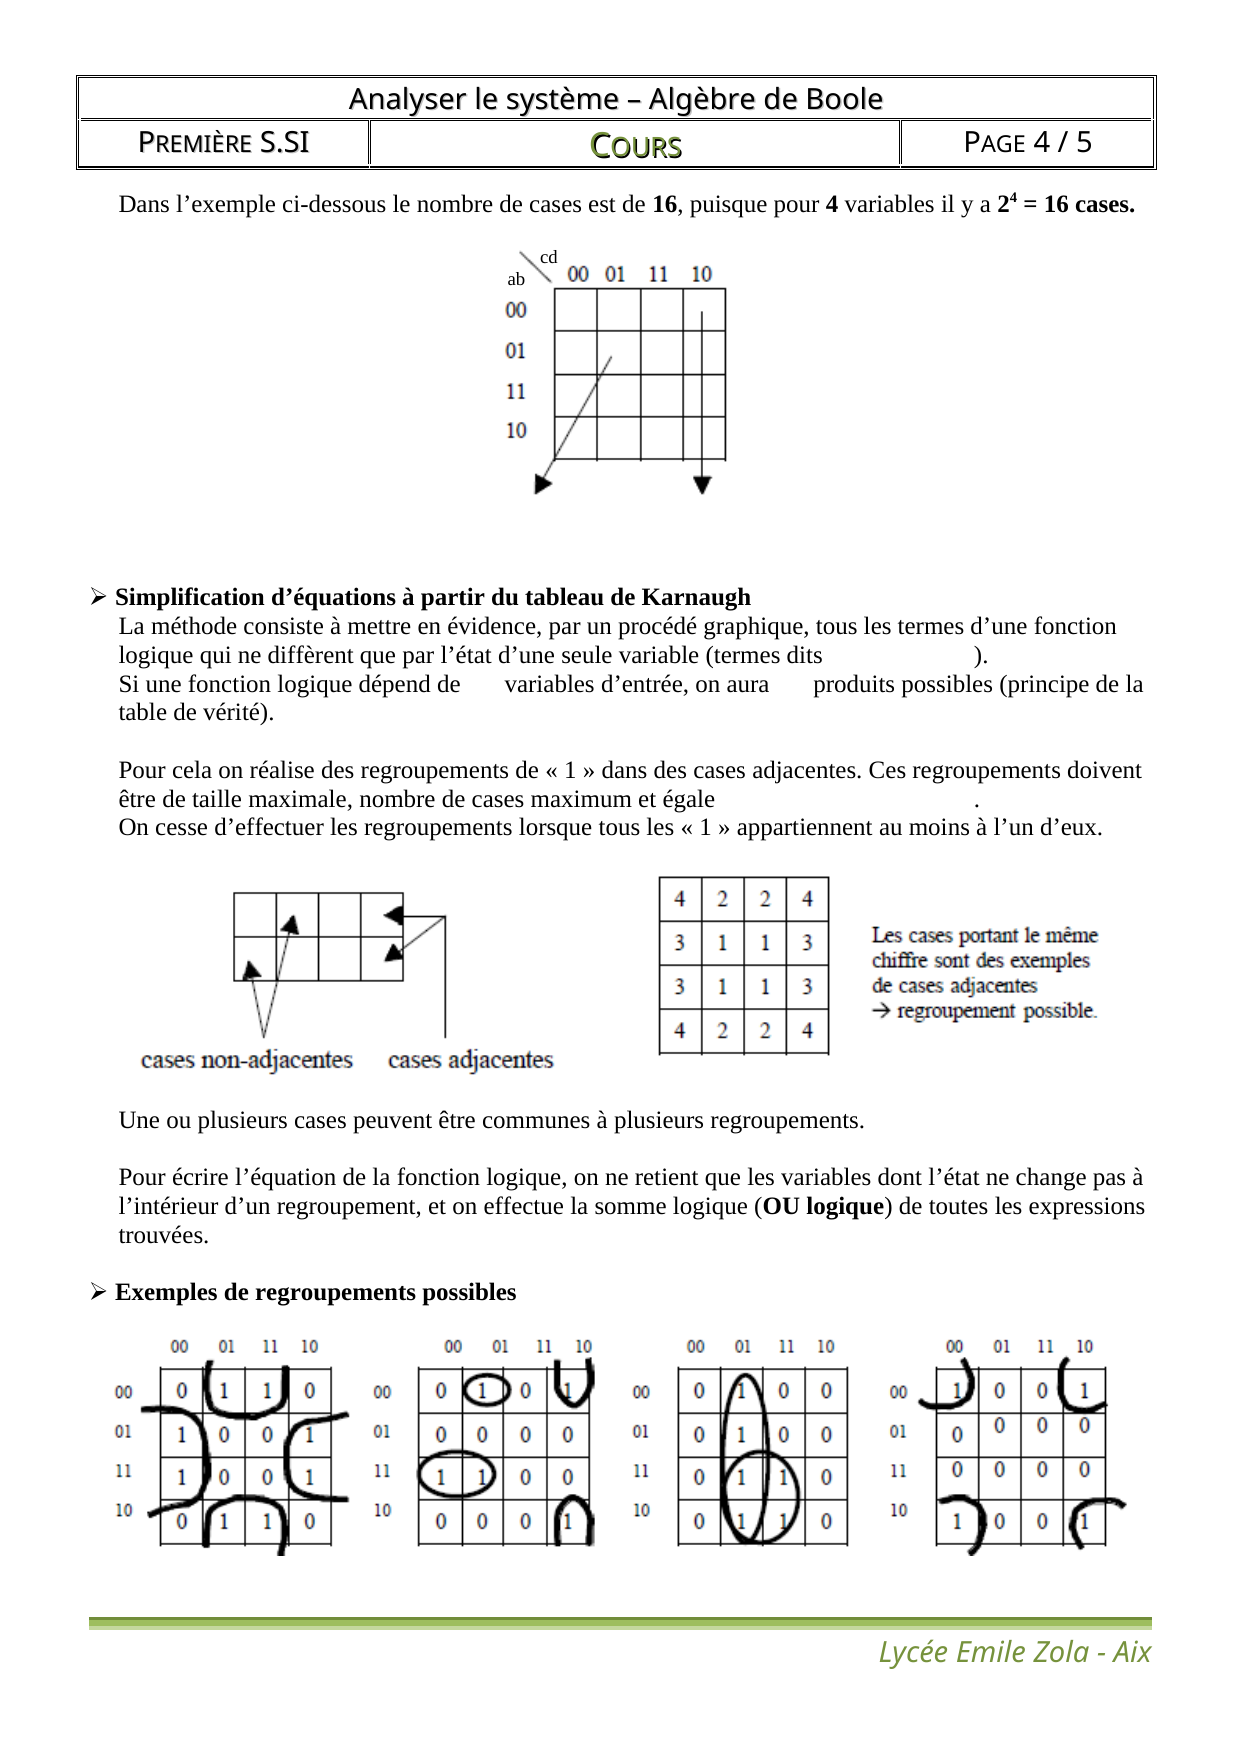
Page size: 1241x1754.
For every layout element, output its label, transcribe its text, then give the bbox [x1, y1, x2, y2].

text Une ou plusieurs cases peuvent être communes à plusieurs regroupements. [118, 1105, 1152, 1134]
text Si une fonction logique dépend de variables d’entrée, on aura produits possibles (principe de la table de vérité). [118, 669, 1152, 726]
picture [501, 246, 739, 496]
picture [136, 870, 1105, 1076]
text Pour cela on réalise des regroupements de « 1 » dans des cases adjacentes. Ces regroupements doivent être de taille maximale, nombre de cases maximum et égale . [118, 755, 1152, 812]
text  Simplification d’équations à partir du tableau de Karnaugh [89, 582, 1152, 611]
text Dans l’exemple ci-dessous le nombre de cases est de 16, puisque pour 4 variables il y a 24 = 16 cases. [118, 189, 1152, 217]
text Pour écrire l’équation de la fonction logique, on ne retient que les variables dont l’état ne change pas à l’intérieur d’un regroupement, et on effectue la somme logique (OU logique) de toutes les expressions trouvées. [118, 1162, 1152, 1249]
text On cesse d’effectuer les regroupements lorsque tous les « 1 » appartiennent au moins à l’un d’eux. [118, 812, 1152, 841]
picture [110, 1335, 1130, 1556]
text La méthode consiste à mettre en évidence, par un procédé graphique, tous les termes d’une fonction logique qui ne diffèrent que par l’état d’une seule variable (termes dits ). [118, 611, 1152, 669]
text  Exemples de regroupements possibles [89, 1277, 1152, 1306]
text ab [507, 268, 574, 289]
text cd [507, 246, 574, 268]
